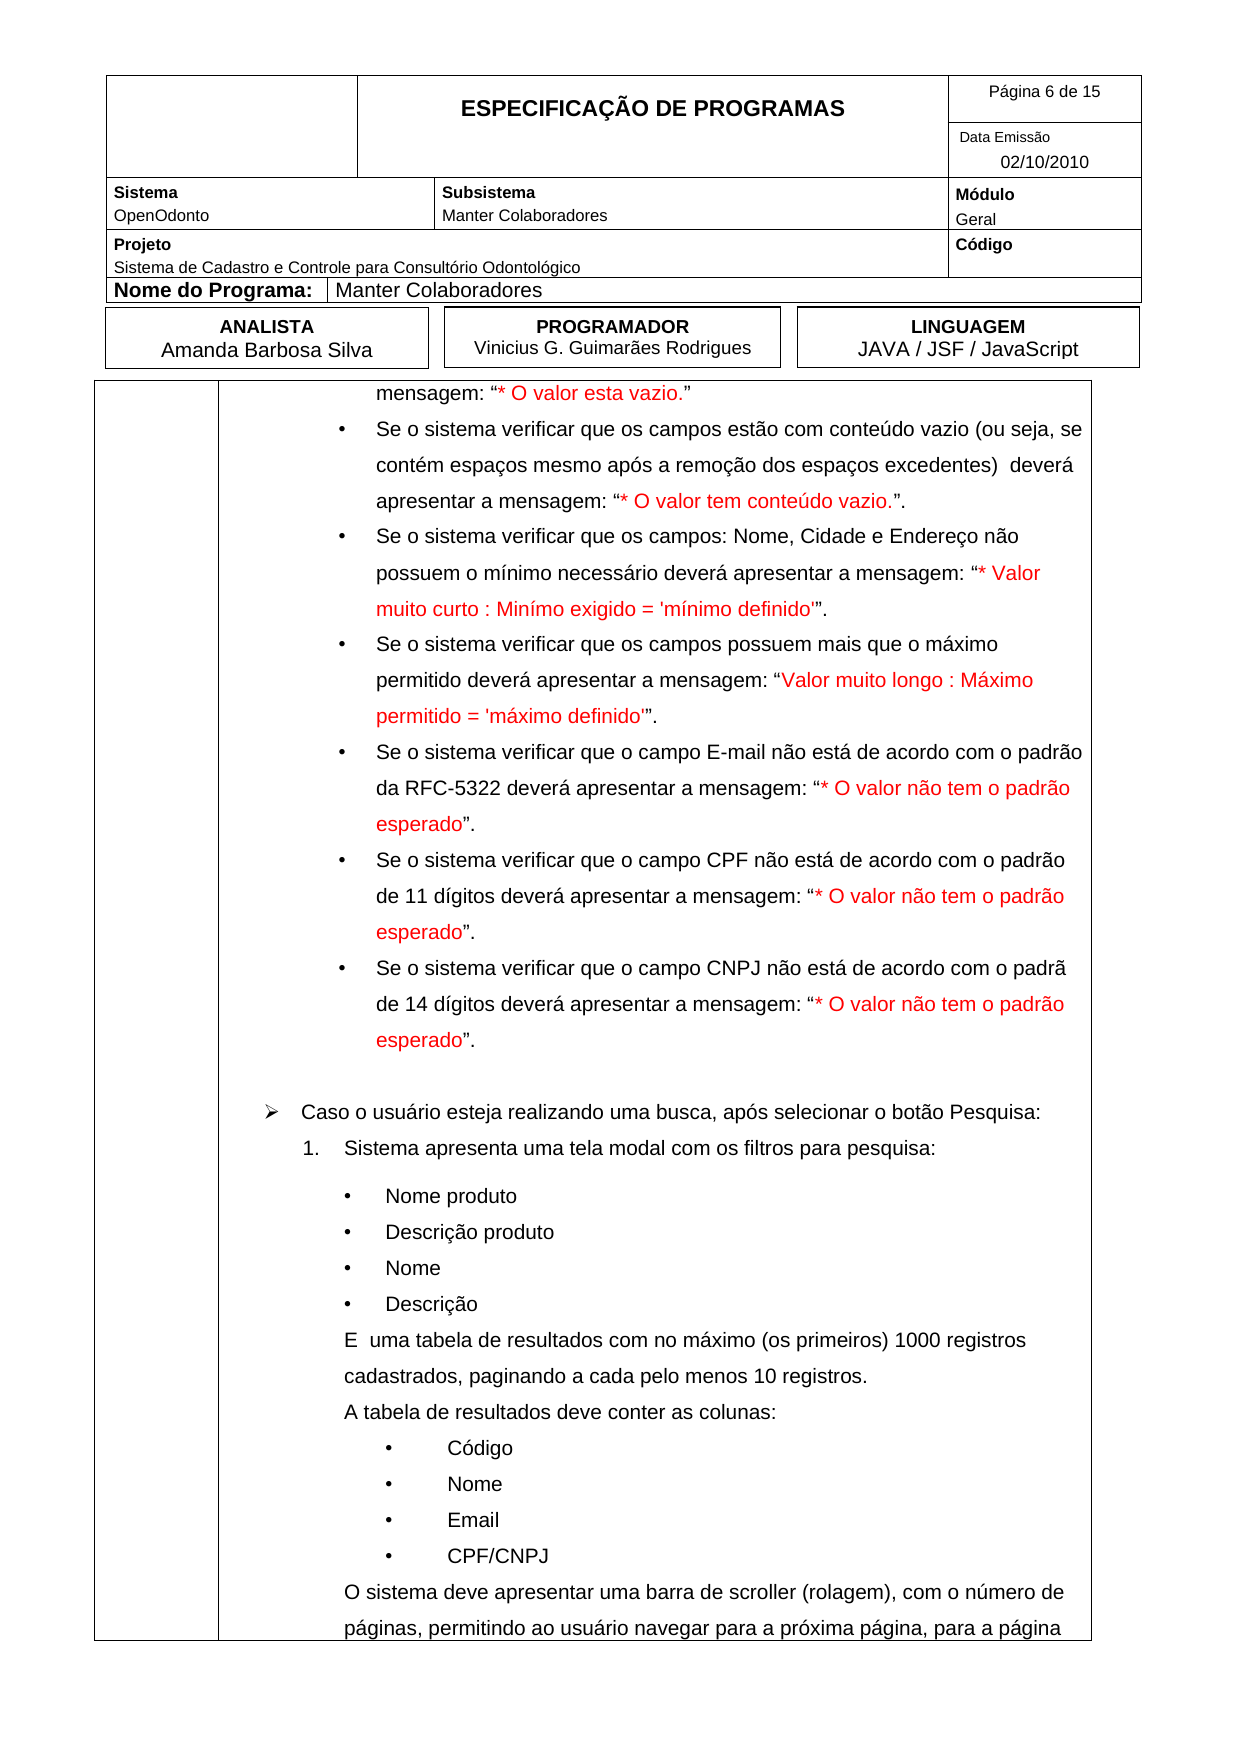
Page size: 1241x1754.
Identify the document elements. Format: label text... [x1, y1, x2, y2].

table_header [95, 381, 218, 1640]
table_header Apresentar ao usuário a tela de cadastro de fornecedores / prestadores. Usuário. Tela principal – menu Cadastro – Fornecedor Tela principal – menu Cadastro – Prestador Fluxos Principais Obs. O Código do cadastro só será gerado após a inserção e não poderá ser alterado. Sistema apresenta a tela de cadastro de fornecedor / prestador com os campos: Código ( autoincremento gerado automaticamente pelo sistema) – campo inabilitado para edição Nome (campo livre obrigatório) – possui no mínimo 5 e no máximo 100 caracteres Tipo de pessoa Física e Jurídica. Deverá ser uma radio button, permitindo ao usuário selecionar apenas um tipo de pessoa. Dependendo do tipo de pessoa selecionada o sistema deverá apresentar o campo CPF ou CNPJ (não os dois ao mesmo tempo): Física CPF (campo livre obrigatório) – máscara de CPF ___.___.___-__ Jurídica CNPJ (campo livre obrigatório) – máscara de CNPJ __.___.___/____-__ O botão lupa para pesquisa de pessoa já cadastrada (verificar especificação de programa de associar pessoa cadastrada). Esses campos são gerais e serão apresentados independentemente da aba que o usuário esteja. Na aba Principal serão apresentados os campos: Estado (combo box com registros de estados brasileiros de acordo com a tabela do IBGE) Cidade (campo livre) – no máximo 45 caracteres, quando preenchido no mínimo 3 caracteres. Endereço (campo livre) – no máximo 150 caracteres, quando preenchido no mínimo 4 caracteres. E-mail (campo livre) – validação do E-mail feita de acordo com a RFC-5322 principalmente na seção 3.4.1 e RFC-5321 (ex.: joao@exemplo.com) – no máximo 45 caracteres Data de Cadastro (campo onde o usuário poderá selecionar a data a partir de um mini calendário autoexplicativo apresentado ao lado do campo) – o usuário poderá abrir o calendário clicando no campo ou no ícone que o representa Observação (área de texto livre) – no máximo 500 caracteres Aba Fone/Contato (verificar especificação de programa de manter telefone). Aba Produto (para Fornecedor) ou Serviço (para Prestador) (verificar especificação de programa de associar produto). Fluxo Alternativo – Usuário não está logado no sistema Usuário clica na tela principal no menu Cadastro – Fornecedor / Prestador. O sistema deverá filtrar as requisiões de URL que contenham /cadastro/... verificando a autenticação do usuário. Caso o usuário esteja autenticado, a requisição prossegue normalmente. Caso o usuário não esteja autenticado, o sistema redireciona para tela de login, e após a autenticação, para a tela principal. Caso o usuário esteja efetuando um novo cadastro, após preencher os dados, ele seleciona o botão Salvar ou digitar a tecla “enter” (desde que o foco do cursor esteja em um campo do tipo 'input'). O usuário poderá preencher os dois campos, CPF e CNPJ, mas no momento que clicar no botão salvar do cadastro somente o campo que estiver apresentado na tela no momento será salvo. Ou seja, se o usuário preencher o campo CPF e posteriormente o CNPJ, mas no momento que clicou no botão salvar o campo CPF estiver apresentado na tela, somente o CPF será salvo no banco e o que foi preenchido em CNPJ será perdido. O sistema remove qualquer caractere que não seja alfanumerico, de marcação ou acentuação e aplica uppercase nos campos: nome, cidade e endereço. Persiste os dados no banco de dados e exibe mensagem de confirmação “Cadastro efetuado com sucesso”. Fluxos alternativos – inclusão: Fluxo Alternativo 1 – Usuário não preencheu os dados obrigatórios Ao selecionar o botão salvar, o sistema deverá primeiramente validar os campos obrigatórios. Se o sistema verificar que os campos obrigatórios Nome e CPF ou CNPJ não foram preenchidos ou se contém conteúdo vazio (espaços). Sistema apresenta mensagem em uma pop up: “Campos obrigatórios não preenchidos.” e retorna a tela de cadastro. Caso o campo esteja nulo o sistema indica acima dos campos obrigatórios não preenchidos a mensagem: “* O valor esta nulo.” Caso o campo esteja com conteúdo vazio (espaços) o sistema indica acima dos campos a mensagem: “* O valor esta vazio.” Se mesmo removendo espaços excedentes o conteúdo do campo seja vazio (espaços) o sistema indica acima dos campos a mensagem: “* O valor tem conteúdo vazio.” Fluxo Alternativo 2 – Campos Preenchidos Inválidos Campos Nome, CPF ou CNPJ, Cidade, Endereço, E-mail e Observação. Após verificar os campos obrigatórios, o sistema deverá realizar as validações abaixo. Possíveis Mensagens: Caso os campos não passem pelas verificações, o sistema deve apresentar a mensagem em uma pop up: “Campos inválidos.”, retornar a tela de cadastro e indicar acima dos campos a mensagem correspondente. Se o sistema verificar que os campos estão nulos deverá apresentar a mensagem: “* O valor esta nulo.” Se o sistema verificar que os campos estão vazios deverá apresentar a mensagem: “* O valor esta vazio.” Se o sistema verificar que os campos estão com conteúdo vazio (ou seja, se contém espaços mesmo após a remoção dos espaços excedentes) deverá apresentar a mensagem: “* O valor tem conteúdo vazio.”. Se o sistema verificar que os campos: Nome, Cidade e Endereço não possuem o mínimo necessário deverá apresentar a mensagem: “* Valor muito curto : Minímo exigido = 'mínimo definido'”. Se o sistema verificar que os campos possuem mais que o máximo permitido deverá apresentar a mensagem: “Valor muito longo : Máximo permitido = 'máximo definido'”. Se o sistema verificar que o campo E-mail não está de acordo com o padrão da RFC-5322 deverá apresentar a mensagem: “* O valor não tem o padrão esperado”. Se o sistema verificar que o campo CPF não está de acordo com o padrão de 11 dígitos deverá apresentar a mensagem: “* O valor não tem o padrão esperado”. Se o sistema verificar que o campo CNPJ não está de acordo com o padrã de 14 dígitos deverá apresentar a mensagem: “* O valor não tem o padrão esperado”. Caso o usuário esteja realizando uma busca, após selecionar o botão Pesquisa: Sistema apresenta uma tela modal com os filtros para pesquisa: Nome produto Descrição produto Nome Descrição E uma tabela de resultados com no máximo (os primeiros) 1000 registros cadastrados, paginando a cada pelo menos 10 registros. A tabela de resultados deve conter as colunas: Código Nome Email CPF/CNPJ O sistema deve apresentar uma barra de scroller (rolagem), com o número de páginas, permitindo ao usuário navegar para a próxima página, para a página anterior, para uma das páginas que esteja visualizando o número e para a última ou primeira página da listagem. O usuário poderá pesquisar com nenhum, um, ou mais filtros. Os resultados da busca devem ser apresentados na tela modal em uma tabela sempre se limitando a no máximo 1000 registros independente dos filtros aplicados e sempre paginando a cada 10 registros. Em todos os casos de busca o resultado da consulta, realizada no banco de dados, deverá conter apenas os campos que serão exibidos na tabela de resultados, ou seja nesse momento não serão recuperados relacionamentos e demais dados. Além de apresentar ao usuário a quantidade de resultados encontrados e o tempo de consulta em segundos. A pesquisa dos filtros por nome, nome produto e descrição produto será feita por 'like', ou seja, o usuário poderá digitar parte do nome para efetuar a busca. Caso mais de um filtro de pesquisa seja informado, a pesquisa associará logicamente os filtros de forma complementar, ou seja um filtro 'AND' outro filtro, combinando os dois ou mais valores para pesquisa. O usuário poderá clicar no botão Buscar ou digitar a tecla 'enter' do teclado para efetuar a busca. O foco do cursor deverá estar posicionado em algum campo 'input' da tela de pesquisa para que se possa acionar a busca por meio da tecla 'enter'. Em todos os casos de busca,quando em filtros do tipo 'input' não haverá diferenciação da caixa de texto (case-insensiteve) para filtrar as consultas. Fluxos alternativos – recuperação: Fluxo Alternativo 1 – Usuário não preencheu os dados da pesquisa Caso o usuário não preencha nenhum filtro para pesquisa e clique no botão Buscar da tela modal ou digite 'enter', o sistema deve apresentar todos os registros se limitando ao máximo de 1000, como foi especificado. Fluxo Alternativo 2 – Usuário preencheu os dados da pesquisa inapropriadamente Quando o usuário clicar no botão Buscar da tela modal ou digitar 'enter', o sistema deverá validar os campos: Filtro Descrição: Deverá ser informado no mínimo 4 caracteres e no máximo 300 caracteres. Caso o usuário informe menos do que 4 caracteres, apresentar a mensagem: “* Descrição = 'valor digitado' : Valor muito curto : Minímo exigido = 4” no canto superior esquerdo da tela modal. Caso o usuário informe mais do que 300 caracteres, apresentar a mensagem: “* Descrição = 'valor digitado...' : Valor muito longo : Máximo permitido = 300” no canto superior esquerdo da tela modal. Não deverá ser apresentado todo o valor que o usuário digitou, apresentar somente 10 caracteres e colocar reticências. Filtro Nome: Deverá ser informado no mínimo 3 caracteres e no máximo 150 caracteres para a busca. Caso o usuário informe menos do que 3 caracteres, apresentar a mensagem: “* Nome = 'valor digitado' : Valor muito curto : Minímo exigido = 3” no canto superior esquerdo da tela modal. Caso o usuário informe mais do que 150 caracteres, apresentar a mensagem: “* Nome = 'valor digitado...' : Valor muito longo : Máximo permitido = 150” no canto superior esquerdo da tela modal. Não deverá ser apresentado todo o valor que o usuário digitou, apresentar somente 10 caracteres e colocar reticências. Fluxo Alternativo 3 – Usuário realiza nova busca Após preencher ou não os filtros da busca e clicar no botão Buscar da tela modal ou digitar 'enter', o sistema deverá apresentar os resultados da busca e permanecer na tela modal para que o usuário possa ou não realizar uma nova consulta. Fluxos de Exceção – recuperação: Fluxo de Exceção 1 – Usuário fecha a tela modal A partir do momento que a tela modal estiver aberta, o usuário poderá fechar a janela a qualquer momento clicando no 'x' da janela (localizado no cabeçalho, canto direito). O sistema deverá retornar a tela de cadastro. Caso o usuário feche a janela de pesquisa, o modal deverá guardar os dados já digitados e os resultados já apresentados até o momento em que o usuário saia da tela de cadastro. Fluxo de Exceção 2 – Usuário clica no botão Limpar da tela modal A partir do momento em que a tela modal estiver aberta, o usuário poderá clicar no botão Limpar da tela modal. Caso o usuário clique no botão, o sistema deverá limpar todos os valores dos filtros e da tabela de resultados. Caso o usuário esteja alterando ou excluindo um registro, primeiramente será iniciado o fluxo de recuperação. A partir da tela modal, com os resultados da pesquisa apresentados na tabela de resultados, o usuário poderá clicar em qualquer registro (uma linha da tabela), ou seja, na tabela de resultados cada linha (resultado/registro) deve ser um link no qual o usuário poderá, ao clicar, iniciar a ação de carregamento do registro escolhido. Quando o usuário clicar sob o registro, o sistema deve fechar a tela modal e carregar TODAS (inclusive relacionamentos e demais dados) as informações do registro escolhido na tela de cadastro. Caso o usuário esteja editando algum registro e inicie qualquer outro fluxo, sem selecionar o botão salvar, todos os dados alterados serão perdidos. Na alteração, o usuário poderá modificar os dados que desejar e selecionar o botão Salvar. O sistema deve persistir os dados e apresentar a mensagem: “Dados alterados com sucesso!” em uma pop-up. O usuário poderá preencher os dois campos, CPF e CNPJ, mas no momento que clicar no botão salvar do cadastro somente o campo que estiver apresentado na tela no momento será salvo. Caso o usuário esteja alterando um registro que esteja com o campo CPF preenchido (por exemplo), troque o tipo de pessoa mas não preencha os dados de CNPJ, o sistema deverá apresentar a mensagem de Campos obrigatórios não preenchidos e indicar o campo, mas os dados de CPF não serão perdidos até que o usuário salve o cadastro. Obs.: Lembrando que o sistema não deve permitir a edição do campo código. Os fluxos alternativos da alteração são os mesmos da INCLUSÃO. Verificar acima. Na exclusão, o usuário poderá selecionar o botão Excluir. O sistema deve confirmar a ação do usuário exibindo a mensagem: “Deseja realmente excluir o registro?” em uma pop-up. Se não houver nenhum registro válido (ou seja, que já esteja salvo no banco de dados, persistente) com as informações carregadas na tela de cadastro, por padrão o sistema deverá inabilitar o botão de excluir. Se o usuário confirmar, o sistema deve verificar se o registro está referenciado em qualquer outra tabela: Caso a referência seja apenas com pessoa e com telefones, o sistema deve excluir todo o registro (tanto fornecedor/prestador, quanto pessoa e telefones) e apresentar a mensagem: “Registro excluído com sucesso”. Caso a referência seja com outras tabelas que herdam de pessoa, o sistema deve excluir somente o registro de fornecedor/prestador e os dados pertencentes a fornecedor/prestador e apresentar a mensagem: “Registro excluído com sucesso”. Os dados de pessoa e de outros que herdam de pessoa não devem ser alterados. Fluxos alternativos - exclusão Fluxo alternativo 1 – Usuário cancelou exclusão Na mensagem de confirmação da ação de exclusão, o usuário poderá cancelar a exclusão. Se o usuário cancelar o sistema deve retornar a tela de cadastro como estava anteriormente, ou seja, com as informações do registro carregadas na tela. O usuário poderá então iniciar qualquer outro fluxo. Fluxo alternativo 2 – Registro referenciado Caso o registro a ser excluído possua refências com outras tabelas(a não ser pessoa , heranças de pessoa e telefones), o sistema não deve pemitir a exlusão do registro. O sistema deve apresentar a mensagem: “Registro referenciado” em uma pop-up e retorna a tela de cadastro como estava anteriormente, ou seja, com as informações do registro carregadas na tela. O usuário poderá iniciar qualquer outro fluxo. Caso o usuário selecione o botão cancelar, o sistema deverá limpar todos os campos preenchidos, até mesmo os de outras abas, e retornar a aba principal do cadastro. Exceções Perda de conexão com o servidor ou banco de dados. Apresentar mensagem em uma pop up: “Falha não prevista – Consulte o administrador do sistema” A sessão do usuário deve expirar em 30 minutos, a partir disso se o usuário selecionar qualquer ação do sistema, ele deve ser redirecionado para a tela de login. Se o usuário selecionar link do “OpenOdonto” (Logo no canto Superior direito Sob o menu), sistema deve redirecionar para a tela principal do sistema. Se o usuário selecionar a opção “sair” (encerrar sessão), sistema deve redirecionar para tela de login e encerrar a sessão corrente do usuário. [219, 381, 1091, 1640]
